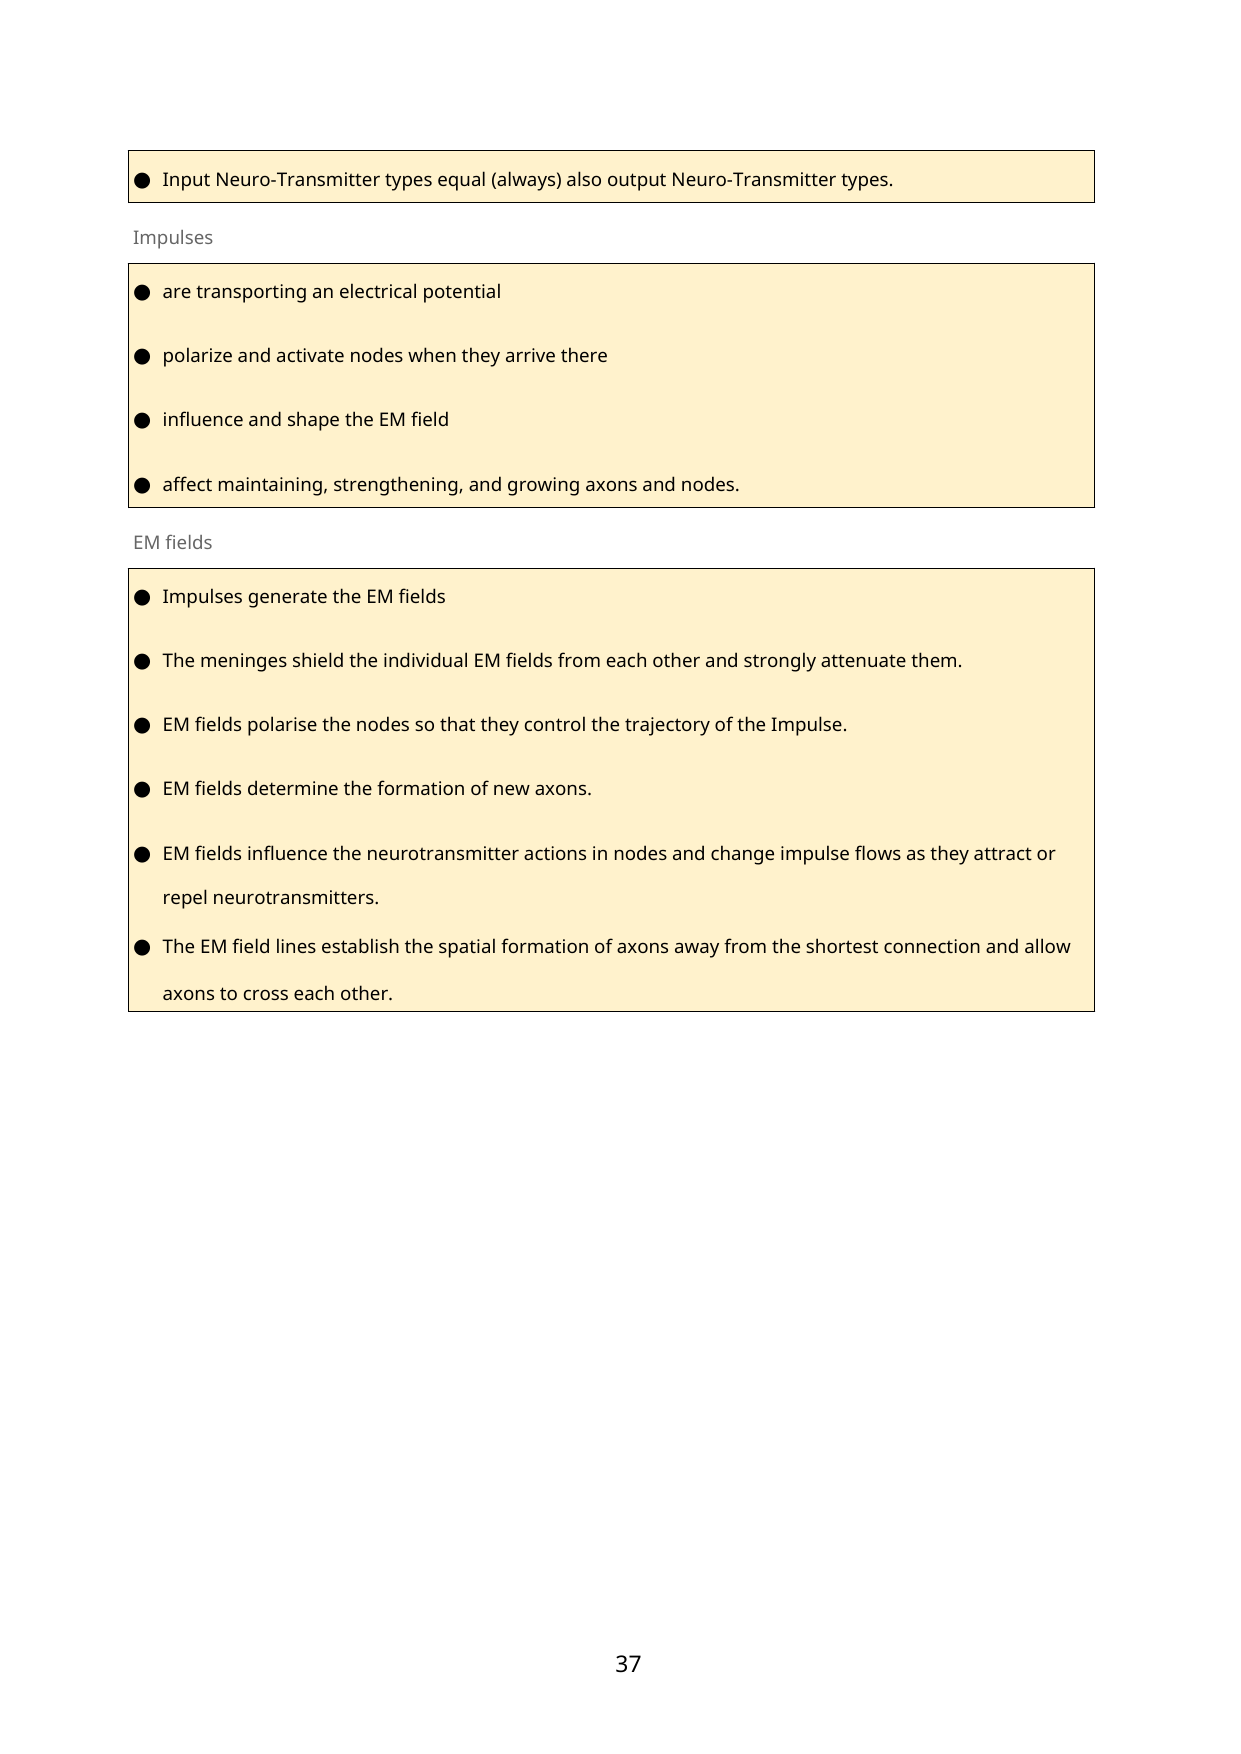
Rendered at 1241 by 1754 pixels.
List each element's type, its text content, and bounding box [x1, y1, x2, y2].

list EM fields polarise the nodes so that they control the trajectory of the Impulse. [129, 696, 1094, 744]
list influence and shape the EM field [129, 391, 1094, 439]
list affect maintaining, strengthening, and growing axons and nodes. [129, 455, 1094, 507]
list EM fields determine the formation of new axons. [129, 760, 1094, 808]
list The EM field lines establish the spatial formation of axons away from the shortest connection and allow axons to cross each other. [129, 917, 1094, 1011]
subtitle EM fields [133, 529, 1124, 555]
list Input Neuro-Transmitter types equal (always) also output Neuro-Transmitter types. [129, 151, 1094, 202]
list polarize and activate nodes when they arrive there [129, 327, 1094, 375]
subtitle Impulses [133, 224, 1124, 250]
list Impulses generate the EM fields [129, 569, 1094, 616]
list are transporting an electrical potential [129, 264, 1094, 311]
list EM fields influence the neurotransmitter actions in nodes and change impulse flows as they attract or repel neurotransmitters. [129, 824, 1094, 910]
list The meninges shield the individual EM fields from each other and strongly attenuate them. [129, 632, 1094, 679]
